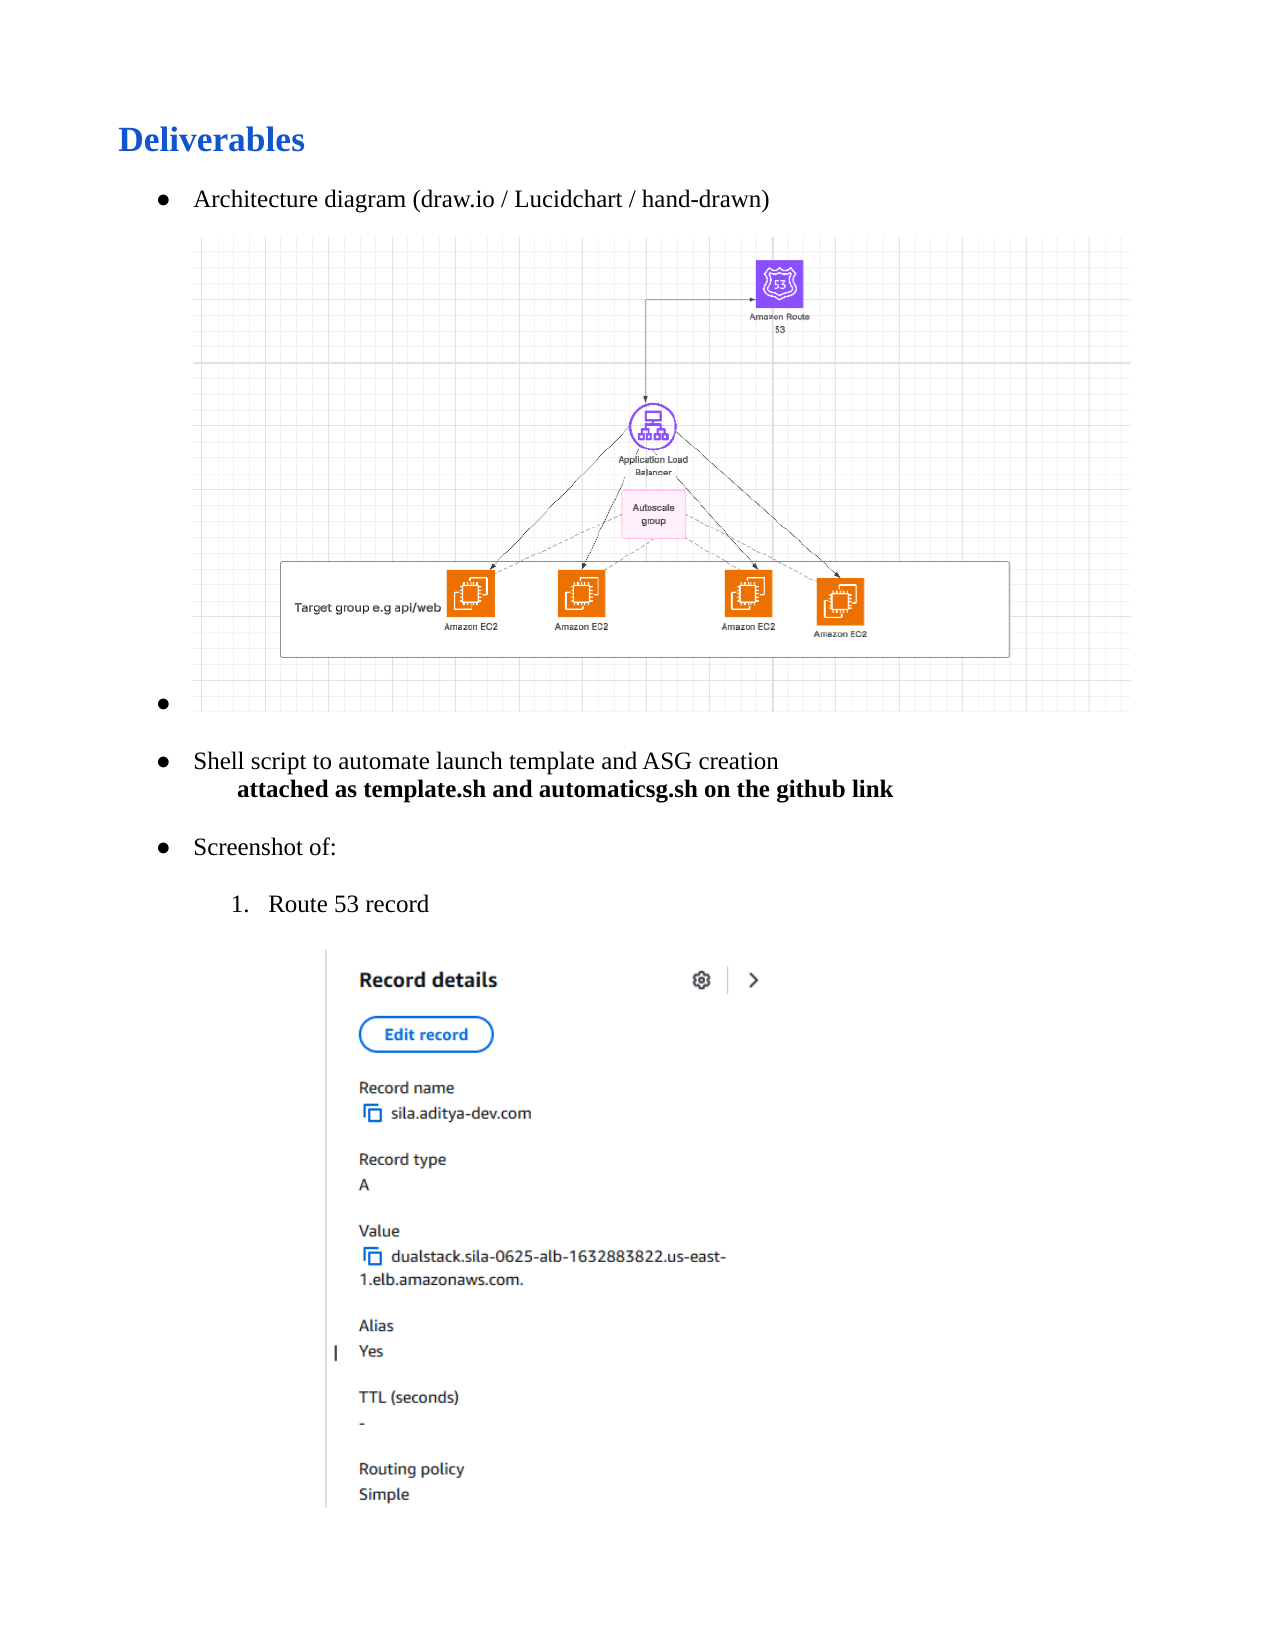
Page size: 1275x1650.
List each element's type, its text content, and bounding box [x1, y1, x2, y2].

picture [322, 950, 779, 1508]
list Route 53 record [231, 889, 1157, 918]
list Architecture diagram (draw.io / Lucidchart / hand-drawn) [156, 184, 1157, 213]
list Shell script to automate launch template and ASG creation [156, 746, 1157, 774]
list attached as template.sh and automaticsg.sh on the github link [156, 774, 1157, 832]
text Deliverables [118, 118, 1157, 159]
list Screenshot of: [156, 832, 1157, 889]
picture [193, 237, 1131, 712]
